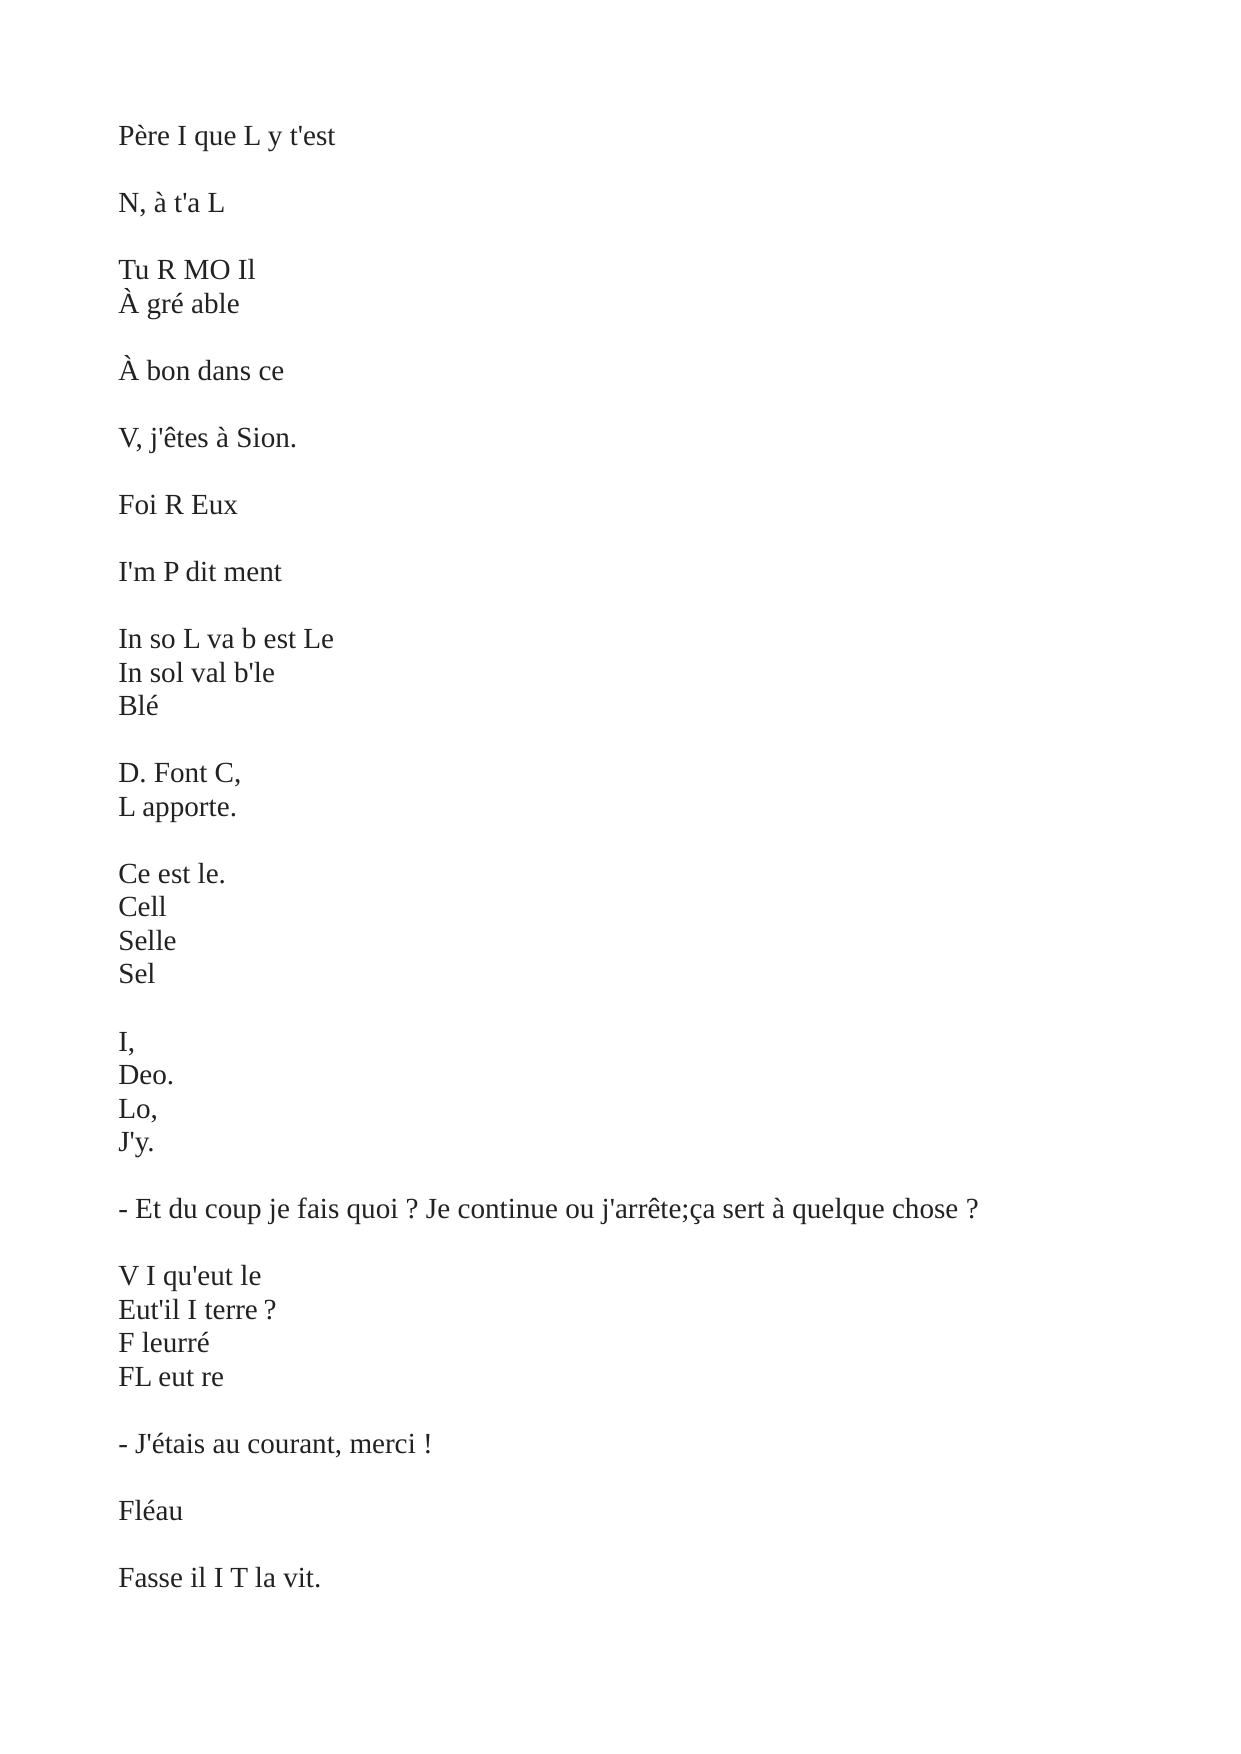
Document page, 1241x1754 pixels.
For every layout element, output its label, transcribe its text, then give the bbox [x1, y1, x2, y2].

text I'm P dit ment [118, 554, 1122, 588]
text Fasse il I T la vit. [118, 1560, 1122, 1594]
text Ce est le. [118, 856, 1122, 889]
text In so L va b est Le [118, 621, 1122, 655]
text F leurré [118, 1326, 1122, 1359]
text - Et du coup je fais quoi ? Je continue ou j'arrête;ça sert à quelque chose ? [118, 1191, 1122, 1225]
text J'y. [118, 1124, 1122, 1158]
text À bon dans ce [118, 353, 1122, 386]
text Père I que L y t'est [118, 118, 1122, 152]
text Lo, [118, 1091, 1122, 1124]
text Blé [118, 688, 1122, 722]
text V, j'êtes à Sion. [118, 420, 1122, 453]
text L apporte. [118, 789, 1122, 822]
text - J'étais au courant, merci ! [118, 1426, 1122, 1460]
text Fléau [118, 1493, 1122, 1527]
text I, [118, 1024, 1122, 1057]
text V I qu'eut le [118, 1258, 1122, 1292]
text Deo. [118, 1057, 1122, 1091]
text D. Font C, [118, 755, 1122, 789]
text Sel [118, 957, 1122, 990]
text À gré able [118, 286, 1122, 319]
text In sol val b'le [118, 655, 1122, 688]
text Selle [118, 923, 1122, 957]
text Cell [118, 889, 1122, 923]
text N, à t'a L [118, 185, 1122, 219]
text Tu R MO Il [118, 252, 1122, 286]
text Foi R Eux [118, 487, 1122, 521]
text Eut'il I terre ? [118, 1292, 1122, 1326]
text FL eut re [118, 1359, 1122, 1393]
